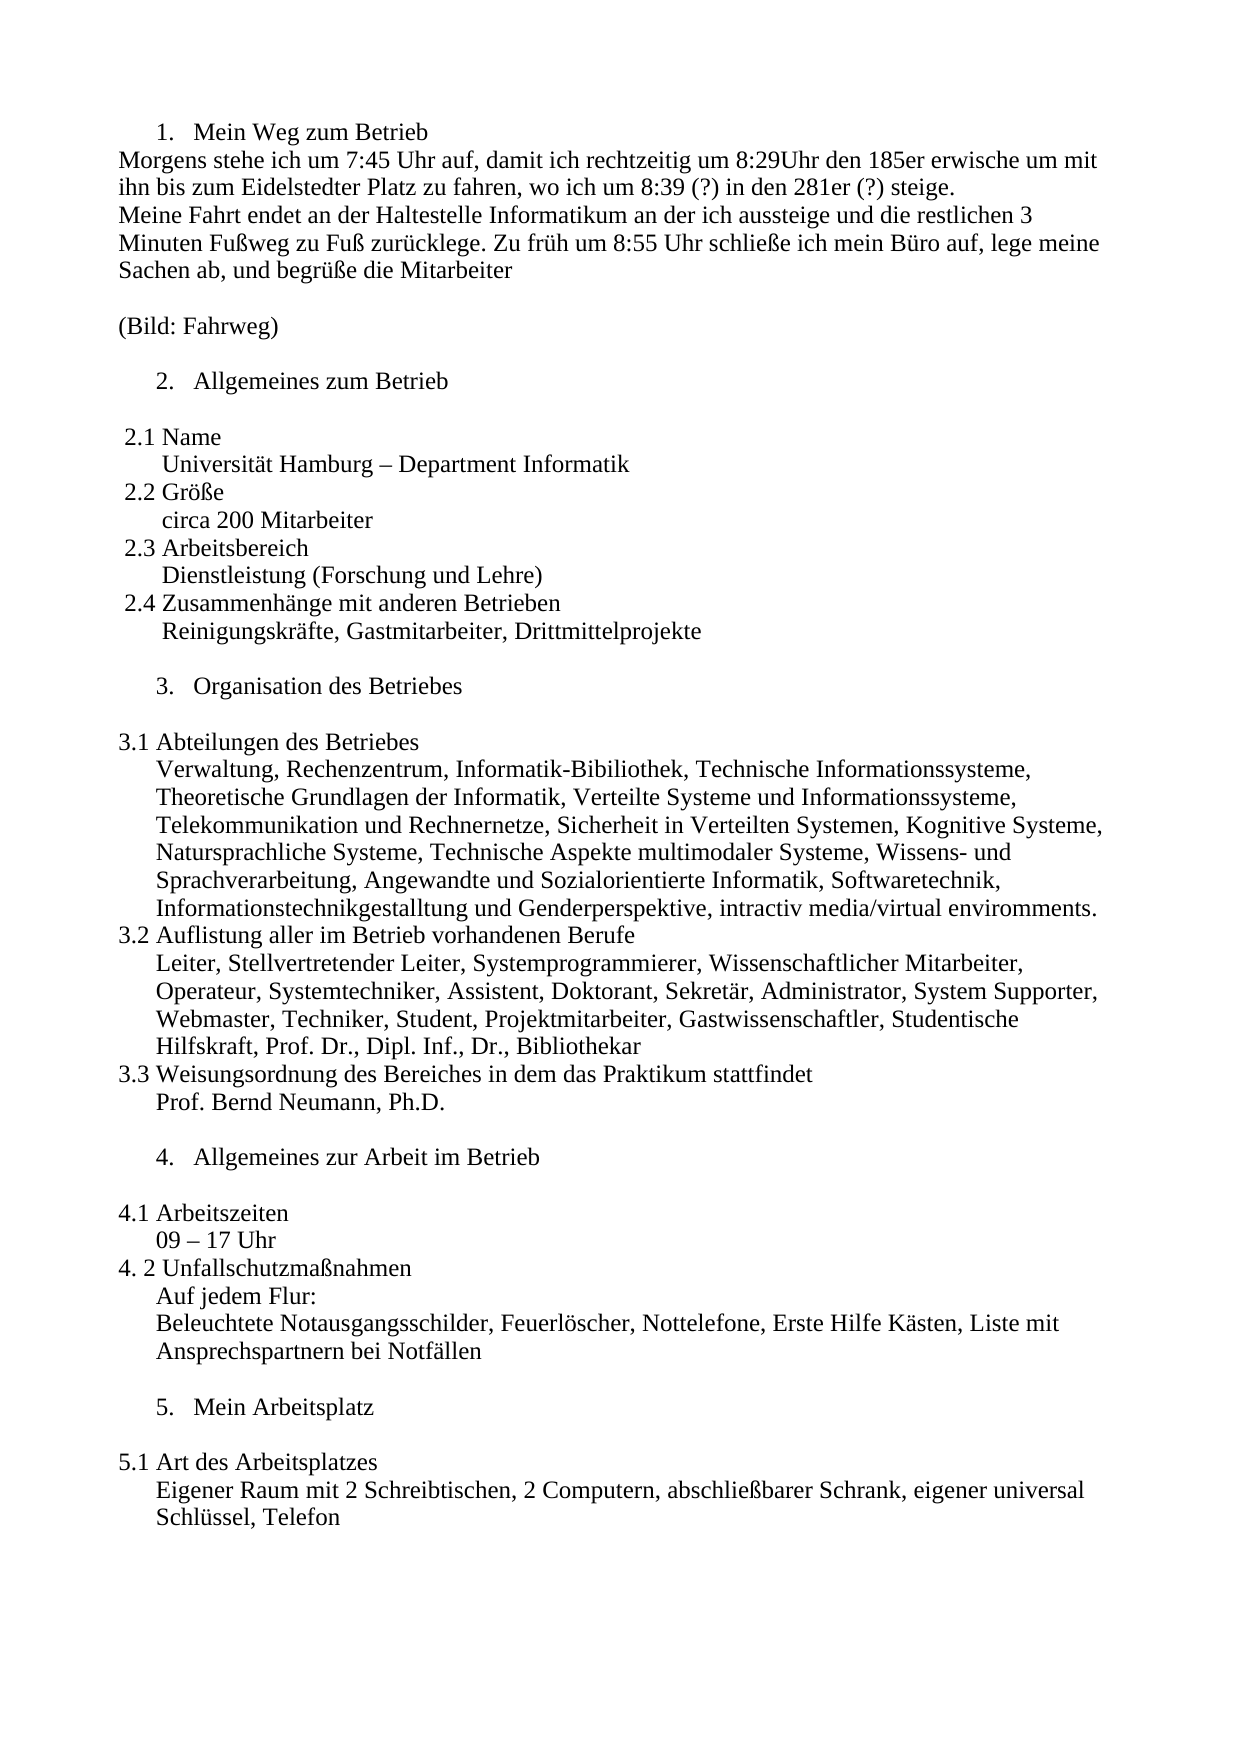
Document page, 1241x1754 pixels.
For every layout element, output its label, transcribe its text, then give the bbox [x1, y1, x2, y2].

text Meine Fahrt endet an der Haltestelle Informatikum an der ich aussteige und die restlichen 3 Minuten Fußweg zu Fuß zurücklege. Zu früh um 8:55 Uhr schließe ich mein Büro auf, lege meine Sachen ab, und begrüße die Mitarbeiter [118, 201, 1122, 284]
list Mein Weg zum Betrieb [156, 118, 1122, 146]
list Leiter, Stellvertretender Leiter, Systemprogrammierer, Wissenschaftlicher Mitarbeiter, Operateur, Systemtechniker, Assistent, Doktorant, Sekretär, Administrator, System Supporter, Webmaster, Techniker, Student, Projektmitarbeiter, Gastwissenschaftler, Studentische Hilfskraft, Prof. Dr., Dipl. Inf., Dr., Bibliothekar [118, 949, 1122, 1060]
list Auf jedem Flur: [118, 1282, 1122, 1309]
list Dienstleistung (Forschung und Lehre) [124, 561, 1122, 589]
text 3.2 Auflistung aller im Betrieb vorhandenen Berufe [118, 922, 1122, 949]
list Organisation des Betriebes [156, 672, 1122, 700]
list circa 200 Mitarbeiter [124, 506, 1122, 534]
text 3.3 Weisungsordnung des Bereiches in dem das Praktikum stattfindet [118, 1060, 1122, 1088]
list Allgemeines zur Arbeit im Betrieb [156, 1143, 1122, 1171]
list Beleuchtete Notausgangsschilder, Feuerlöscher, Nottelefone, Erste Hilfe Kästen, Liste mit Ansprechspartnern bei Notfällen [118, 1309, 1122, 1365]
text (Bild: Fahrweg) [118, 312, 1122, 340]
list Zusammenhänge mit anderen Betrieben [124, 589, 1122, 617]
list Universität Hamburg – Department Informatik [124, 451, 1122, 478]
text 4.1 Arbeitszeiten [118, 1199, 1122, 1226]
list Mein Arbeitsplatz [156, 1393, 1122, 1420]
text 4. 2 Unfallschutzmaßnahmen [118, 1254, 1122, 1282]
text 3.1 Abteilungen des Betriebes [118, 728, 1122, 755]
list Arbeitsbereich [124, 534, 1122, 561]
text Morgens stehe ich um 7:45 Uhr auf, damit ich rechtzeitig um 8:29Uhr den 185er erwische um mit ihn bis zum Eidelstedter Platz zu fahren, wo ich um 8:39 (?) in den 281er (?) steige. [118, 146, 1122, 201]
list Name [124, 423, 1122, 451]
list Eigener Raum mit 2 Schreibtischen, 2 Computern, abschließbarer Schrank, eigener universal Schlüssel, Telefon [118, 1476, 1122, 1531]
list Verwaltung, Rechenzentrum, Informatik-Bibiliothek, Technische Informationssysteme, Theoretische Grundlagen der Informatik, Verteilte Systeme und Informationssysteme, Telekommunikation und Rechnernetze, Sicherheit in Verteilten Systemen, Kognitive Systeme, Natursprachliche Systeme, Technische Aspekte multimodaler Systeme, Wissens- und Sprachverarbeitung, Angewandte und Sozialorientierte Informatik, Softwaretechnik, Informationstechnikgestalltung und Genderperspektive, intractiv media/virtual enviromments. [118, 755, 1122, 922]
list Reinigungskräfte, Gastmitarbeiter, Drittmittelprojekte [124, 617, 1122, 644]
list 09 – 17 Uhr [118, 1226, 1122, 1254]
list Prof. Bernd Neumann, Ph.D. [118, 1088, 1122, 1116]
list Größe [124, 478, 1122, 506]
text 5.1 Art des Arbeitsplatzes [118, 1448, 1122, 1476]
list Allgemeines zum Betrieb [156, 367, 1122, 395]
